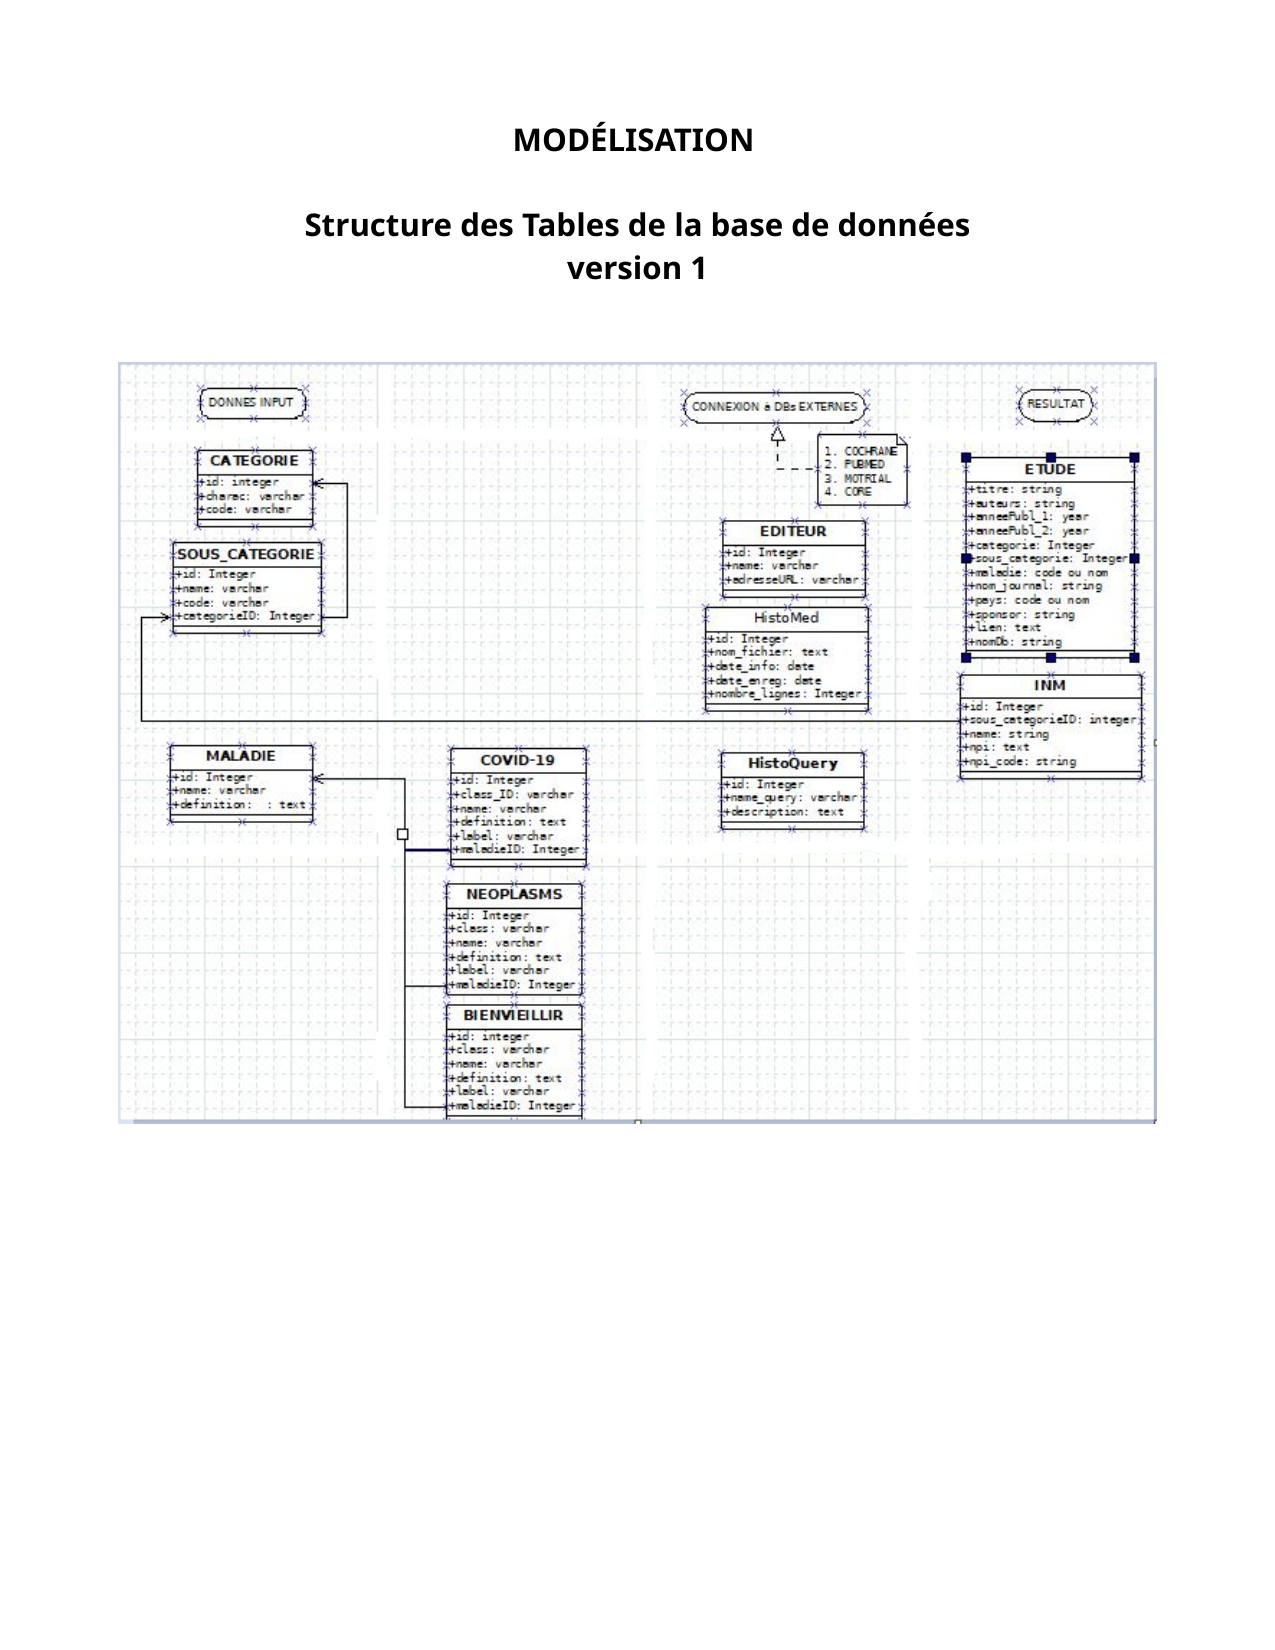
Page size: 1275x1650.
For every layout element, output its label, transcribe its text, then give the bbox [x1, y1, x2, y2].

text version 1 [118, 246, 1157, 288]
text MODÉLISATION [118, 118, 1157, 161]
text Structure des Tables de la base de données [118, 203, 1157, 246]
picture [118, 362, 1157, 1124]
